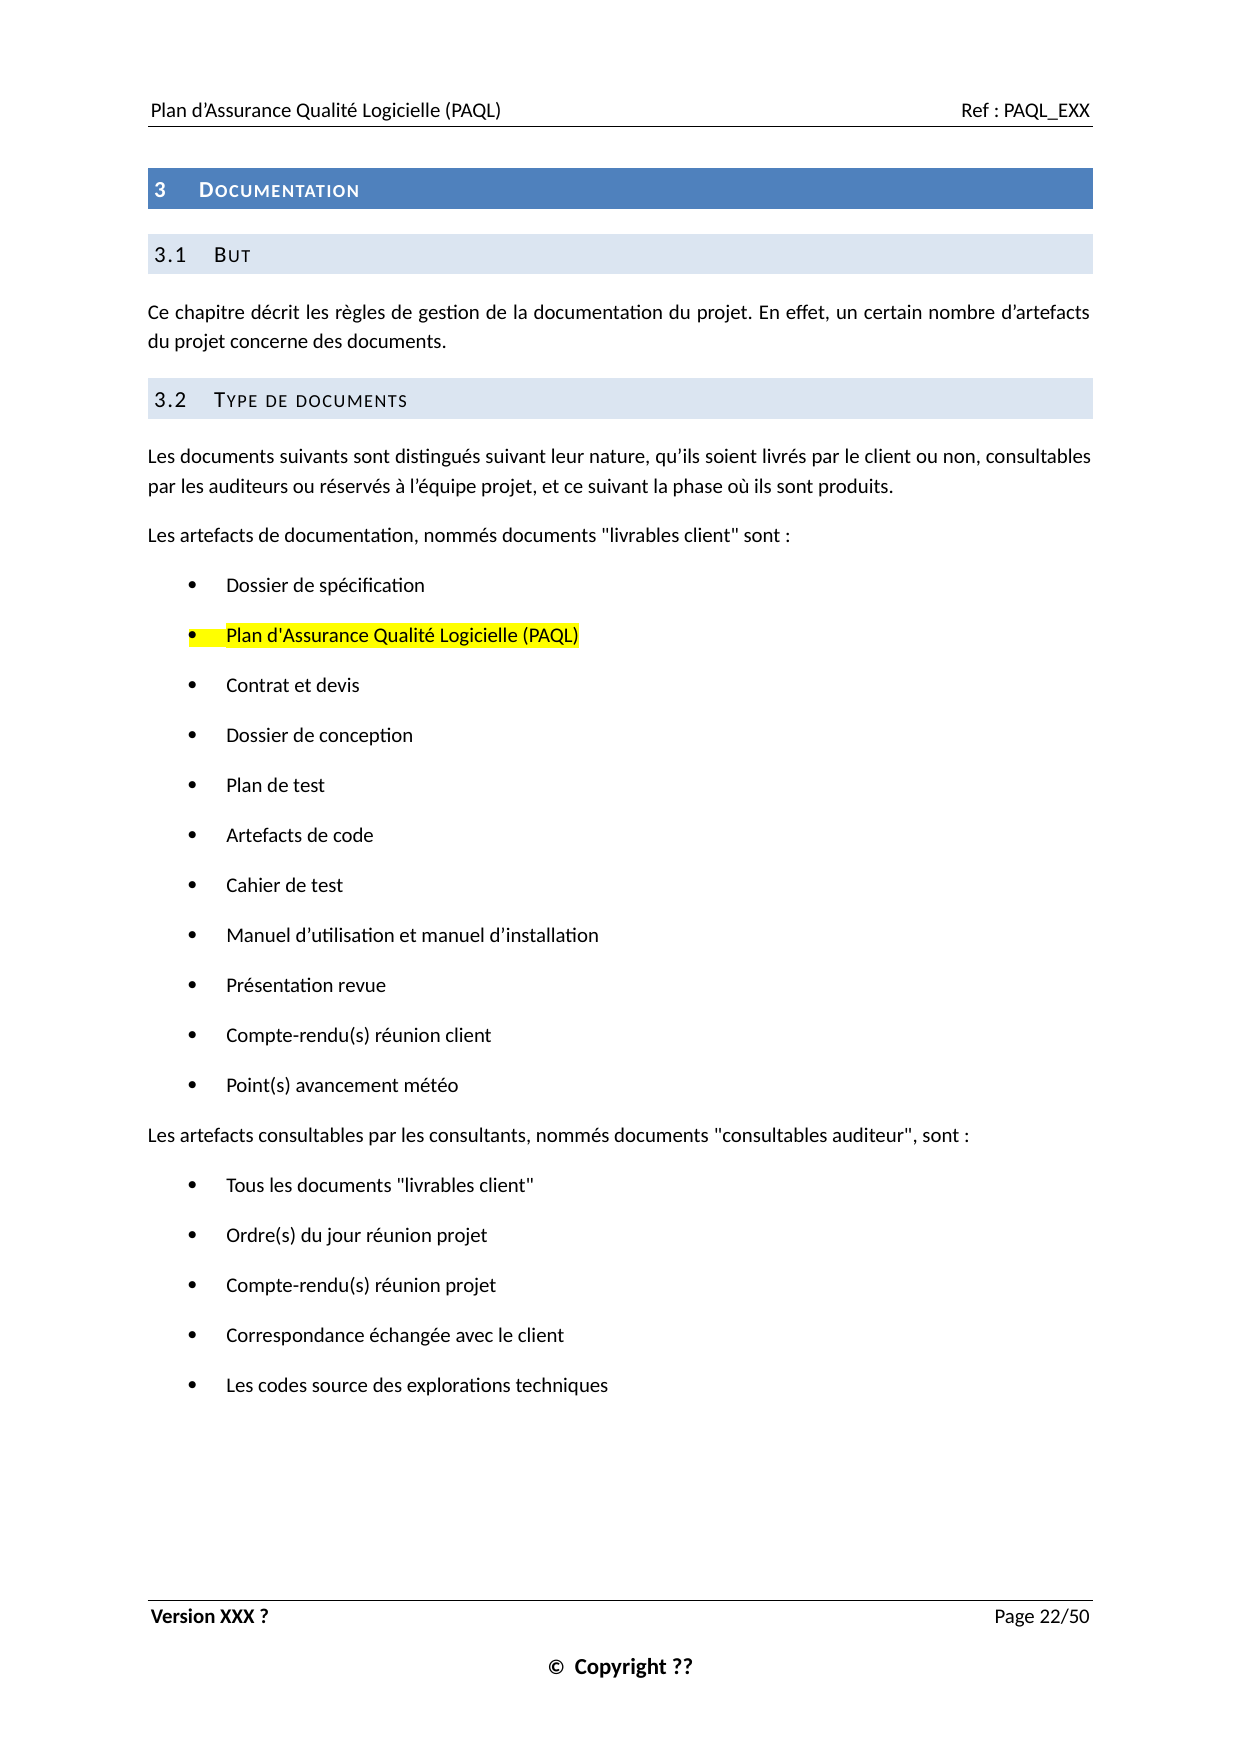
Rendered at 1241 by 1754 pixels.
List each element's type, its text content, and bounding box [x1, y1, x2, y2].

list Cahier de test [188, 873, 1093, 898]
list Point(s) avancement météo [188, 1073, 1093, 1098]
list Contrat et devis [188, 673, 1093, 698]
text Les documents suivants sont distingués suivant leur nature, qu’ils soient livrés par le client ou non, consultables par les auditeurs ou réservés à l’équipe projet, et ce suivant la phase où ils sont produits. [148, 444, 1093, 498]
list Présentation revue [188, 973, 1093, 998]
text Les artefacts consultables par les consultants, nommés documents "consultables auditeur", sont : [148, 1123, 1093, 1148]
subtitle But [154, 240, 1086, 268]
list Compte-rendu(s) réunion projet [188, 1273, 1093, 1298]
list Les codes source des explorations techniques [188, 1373, 1093, 1398]
list Plan d'Assurance Qualité Logicielle (PAQL) [188, 623, 1093, 648]
subtitle Type de documents [154, 385, 1086, 413]
list Ordre(s) du jour réunion projet [188, 1223, 1093, 1248]
text Ce chapitre décrit les règles de gestion de la documentation du projet. En effet, un certain nombre d’artefacts du projet concerne des documents. [148, 299, 1093, 354]
text Les artefacts de documentation, nommés documents "livrables client" sont : [148, 523, 1093, 548]
list Manuel d’utilisation et manuel d’installation [188, 923, 1093, 948]
list Tous les documents "livrables client" [188, 1173, 1093, 1198]
list Artefacts de code [188, 823, 1093, 848]
list Correspondance échangée avec le client [188, 1323, 1093, 1348]
list Plan de test [188, 773, 1093, 798]
list Dossier de spécification [188, 573, 1093, 598]
list Dossier de conception [188, 723, 1093, 748]
list Compte-rendu(s) réunion client [188, 1023, 1093, 1048]
subtitle Documentation [154, 175, 1086, 203]
